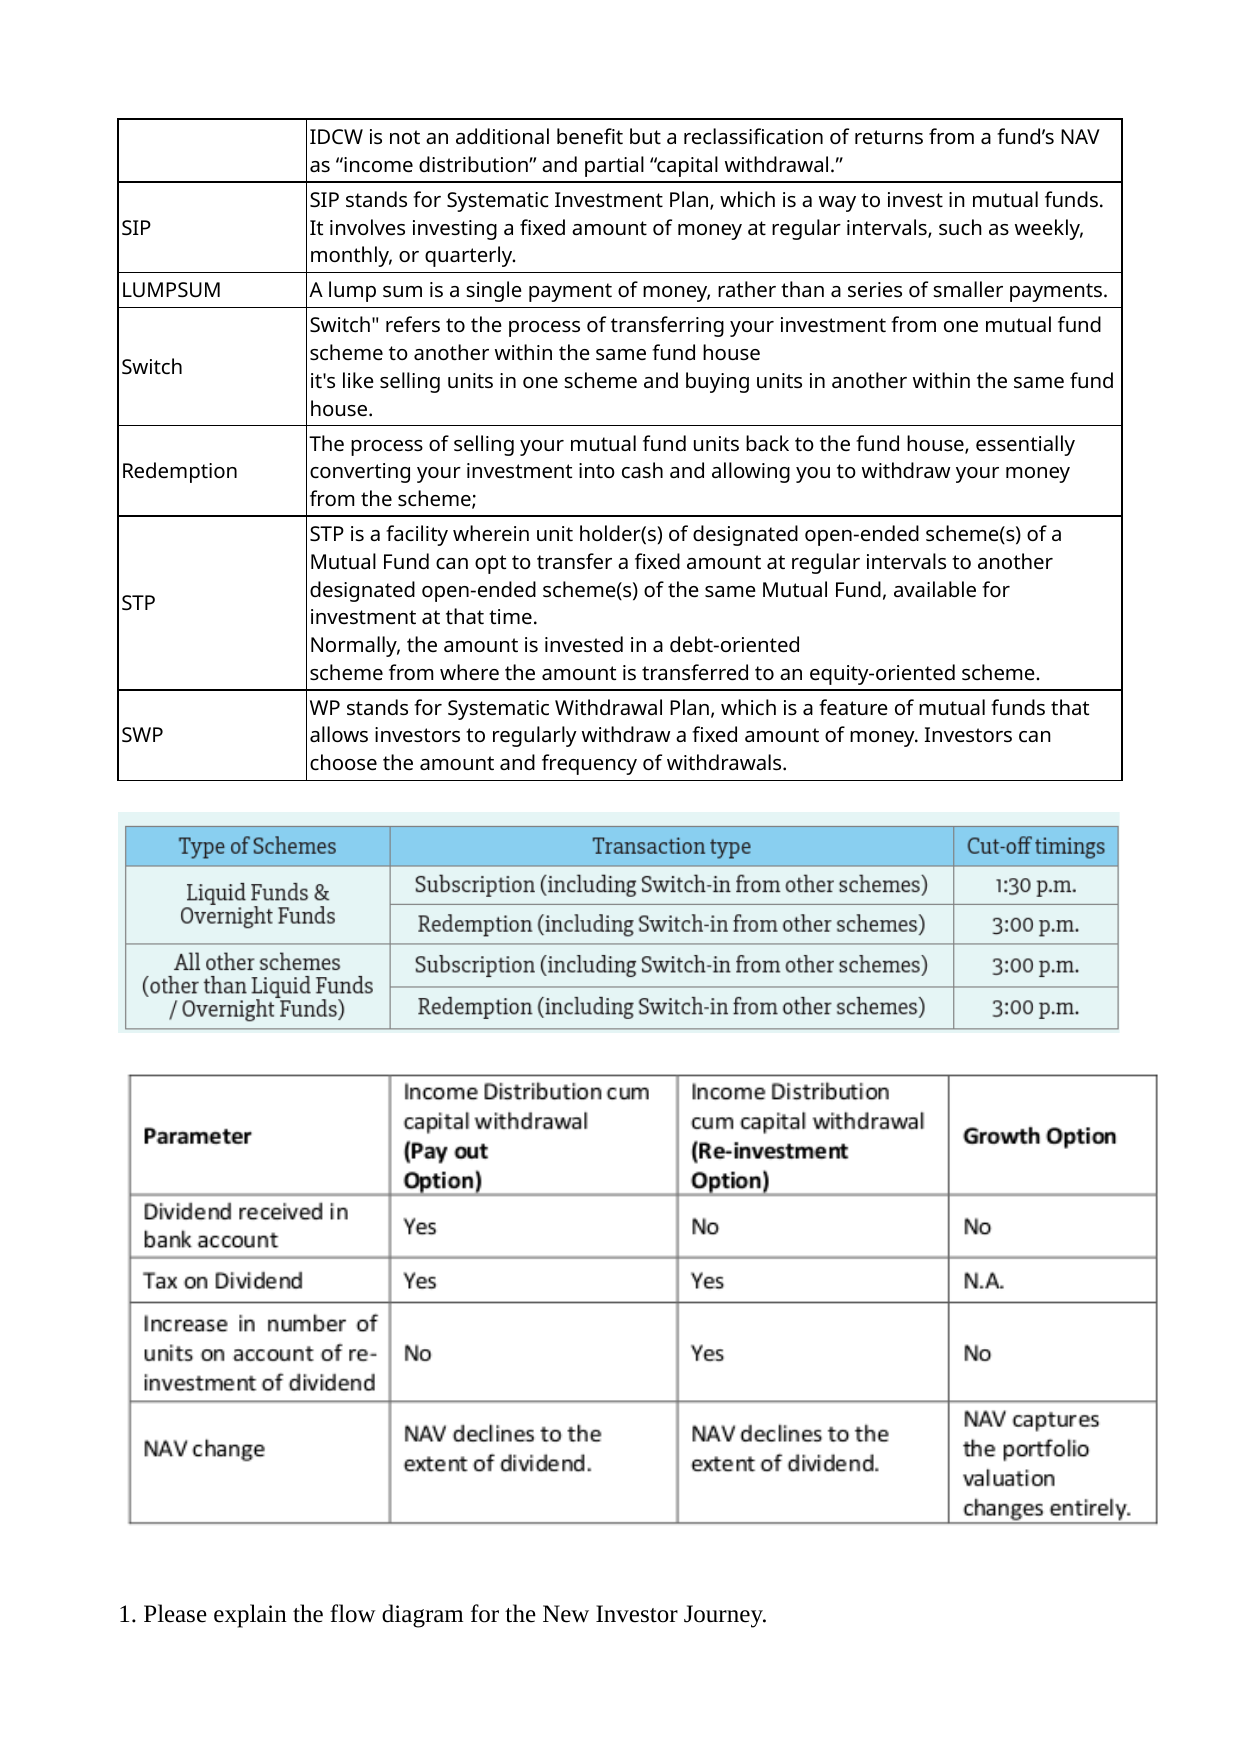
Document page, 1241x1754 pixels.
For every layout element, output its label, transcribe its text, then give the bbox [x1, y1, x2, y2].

table_cell STP [119, 517, 306, 689]
table_cell SIP [119, 183, 306, 271]
table_cell Redemption [119, 426, 306, 515]
table_cell [119, 120, 306, 181]
table_cell IDCW is not an additional benefit but a reclassification of returns from a fund’s NAV as “income distribution” and partial “capital withdrawal.” [307, 120, 1121, 181]
table_cell WP stands for Systematic Withdrawal Plan, which is a feature of mutual funds that allows investors to regularly withdraw a fixed amount of money. Investors can choose the amount and frequency of withdrawals. [307, 691, 1121, 779]
picture [118, 812, 1120, 1033]
table_cell STP is a facility wherein unit holder(s) of designated open-ended scheme(s) of a Mutual Fund can opt to transfer a fixed amount at regular intervals to another designated open-ended scheme(s) of the same Mutual Fund, available for investment at that time. Normally, the amount is invested in a debt-oriented scheme from where the amount is transferred to an equity-oriented scheme. [307, 517, 1121, 689]
table_cell SWP [119, 691, 306, 779]
table_cell Switch [119, 308, 306, 425]
table_cell LUMPSUM [119, 273, 306, 307]
table_cell SIP stands for Systematic Investment Plan, which is a way to invest in mutual funds. It involves investing a fixed amount of money at regular intervals, such as weekly, monthly, or quarterly. [307, 183, 1121, 271]
table_cell Switch" refers to the process of transferring your investment from one mutual fund scheme to another within the same fund house it's like selling units in one scheme and buying units in another within the same fund house. [307, 308, 1121, 425]
table_cell A lump sum is a single payment of money, rather than a series of smaller payments. [307, 273, 1121, 307]
picture [118, 1070, 1163, 1529]
table_cell The process of selling your mutual fund units back to the fund house, essentially converting your investment into cash and allowing you to withdraw your money from the scheme; [307, 426, 1121, 515]
text 1. Please explain the flow diagram for the New Investor Journey. [118, 1599, 1122, 1628]
